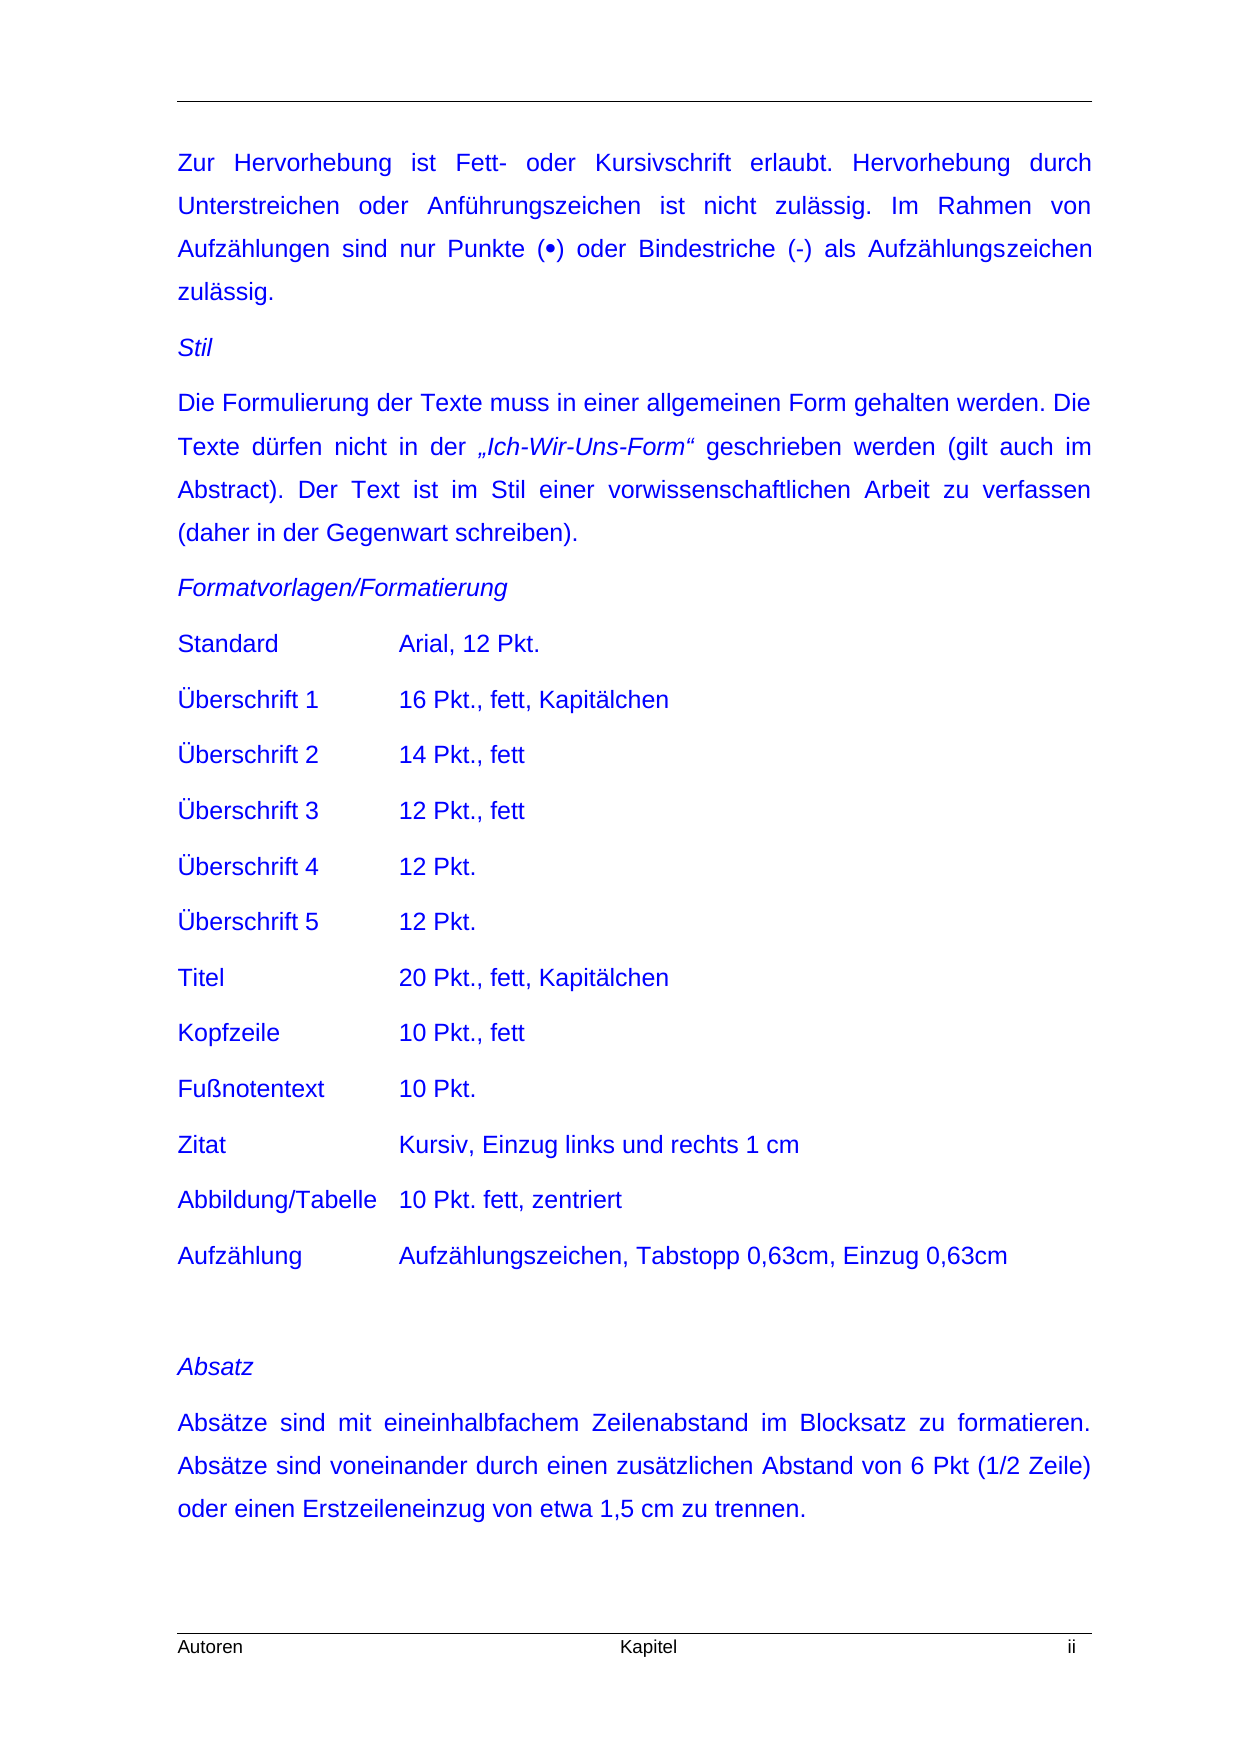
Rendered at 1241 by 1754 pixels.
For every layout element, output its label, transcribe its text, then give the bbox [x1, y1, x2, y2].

text Überschrift 4 12 Pkt. [177, 852, 1092, 880]
text Überschrift 5 12 Pkt. [177, 907, 1092, 936]
text Formatvorlagen/Formatierung [177, 573, 1092, 602]
text Absatz [177, 1352, 1092, 1381]
text Fußnotentext 10 Pkt. [177, 1074, 1092, 1103]
text Kopfzeile 10 Pkt., fett [177, 1018, 1092, 1047]
text Aufzählung Aufzählungszeichen, Tabstopp 0,63cm, Einzug 0,63cm [177, 1241, 1092, 1270]
text Überschrift 3 12 Pkt., fett [177, 796, 1092, 825]
text Überschrift 2 14 Pkt., fett [177, 740, 1092, 769]
text Absätze sind mit eineinhalbfachem Zeilenabstand im Blocksatz zu formatieren. Absätze sind voneinander durch einen zusätzlichen Abstand von 6 Pkt (1/2 Zeile) oder einen Erst­zeileneinzug von etwa 1,5 cm zu trennen. [177, 1408, 1092, 1523]
text Zitat Kursiv, Einzug links und rechts 1 cm [177, 1130, 1092, 1158]
text Abbildung/Tabelle 10 Pkt. fett, zentriert [177, 1185, 1092, 1214]
text Titel 20 Pkt., fett, Kapitälchen [177, 963, 1092, 992]
text Die Formulierung der Texte muss in einer allgemeinen Form gehalten werden. Die Texte dürfen nicht in der „Ich-Wir-Uns-Form“ geschrieben werden (gilt auch im Abstract). Der Text ist im Stil einer vorwissenschaftlichen Arbeit zu verfassen (daher in der Gegenwart schreiben). [177, 388, 1092, 547]
text Stil [177, 333, 1092, 362]
text Zur Hervorhebung ist Fett- oder Kursivschrift erlaubt. Hervorhebung durch Unterstreichen oder Anführungszeichen ist nicht zulässig. Im Rahmen von Aufzählungen sind nur Punkte () oder Bindestriche (-) als Aufzählungs­zeichen zulässig. [177, 148, 1092, 306]
text Standard Arial, 12 Pkt. [177, 629, 1092, 658]
text Überschrift 1 16 Pkt., fett, Kapitälchen [177, 685, 1092, 713]
